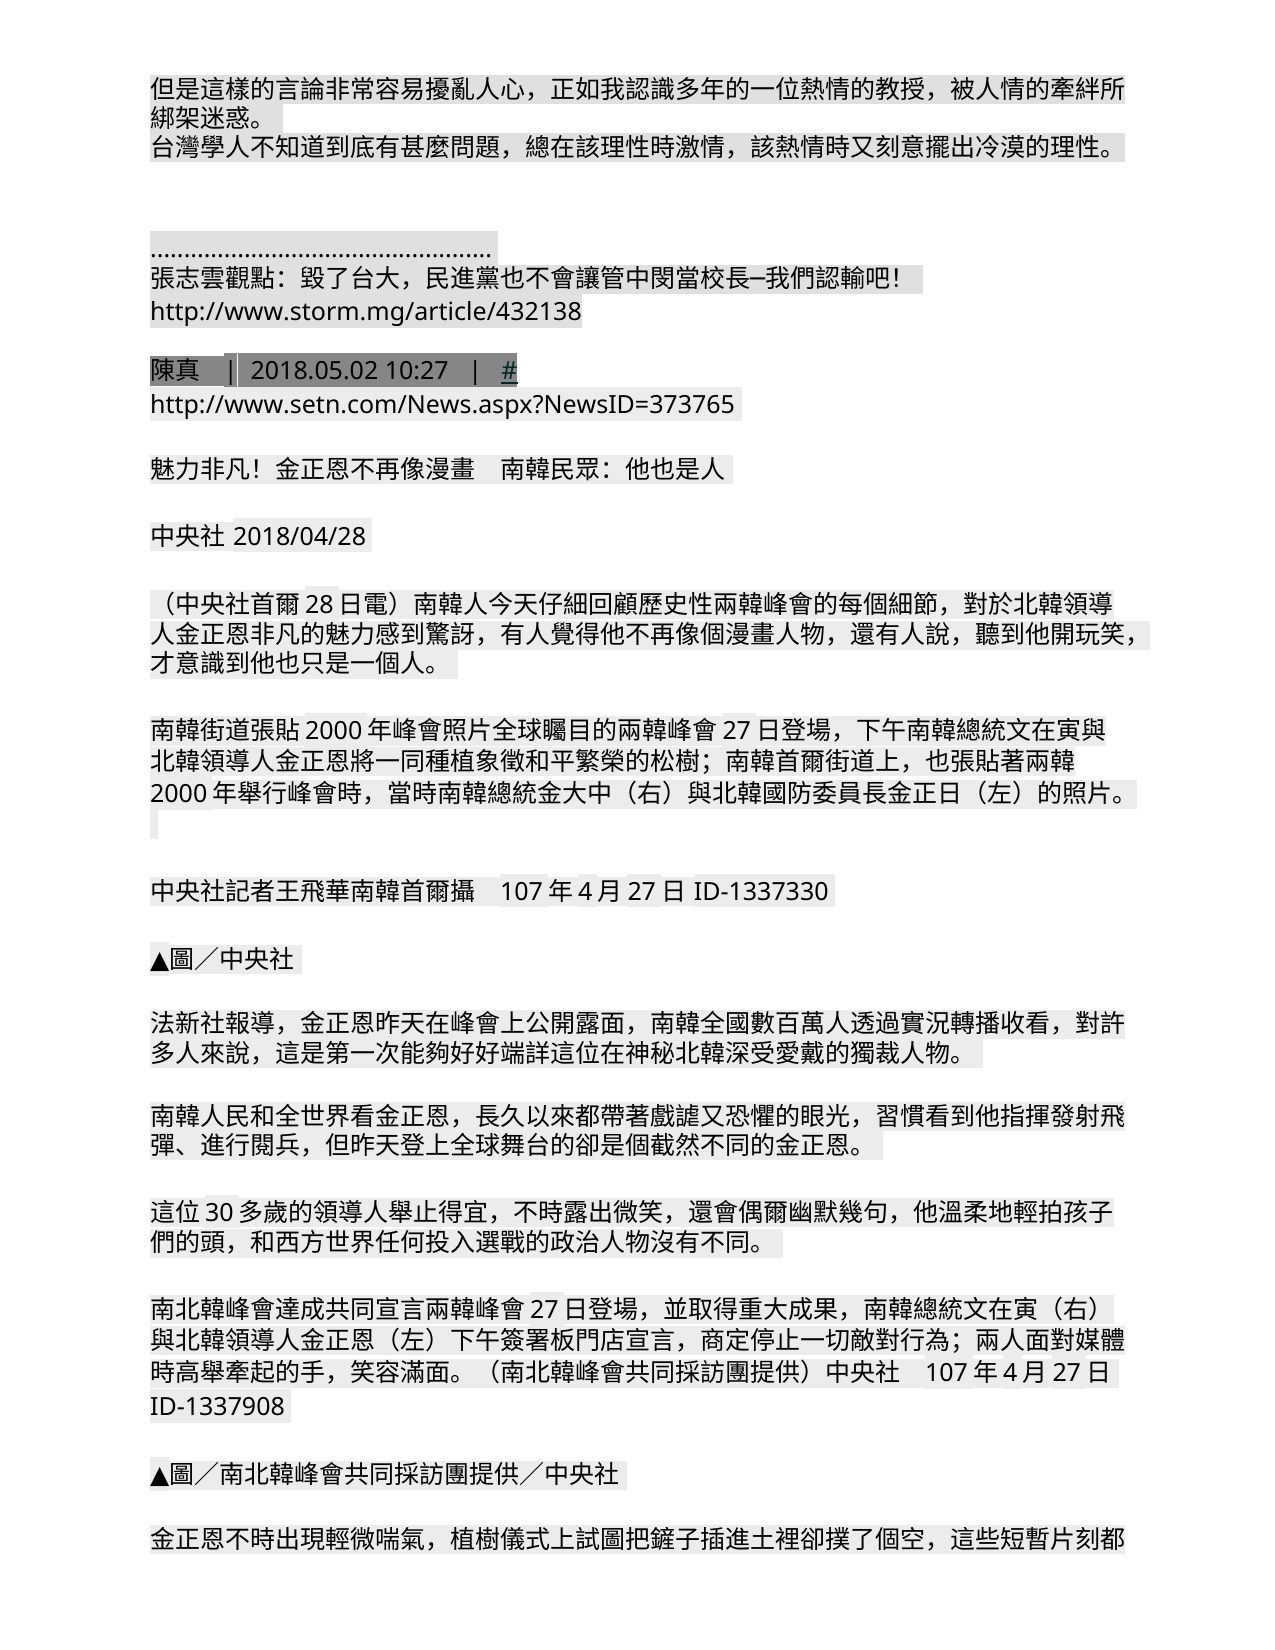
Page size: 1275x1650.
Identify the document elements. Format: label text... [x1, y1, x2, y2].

text 陳真 | 2018.05.02 10:27 | # [150, 353, 1125, 387]
text 我孤陋寡聞，甚少接觸外界，不知道這位張志雲先生是誰，他寫的文似乎是很真誠的，但也似乎為了自己想像的目的，把許多事情都弄歪了。 民進黨即使挑一個再專業的校長，給台大再多的經費，但是這個校長是去貫徹黨意的，經費是去分贓的，好校長一樣聽民進黨指揮行事，無從發揮專業能力，台大一樣垮，管中閔反而還有可能撐起一點邊邊角角，讓台大有喘息恢復的空間。 而所謂的貫徹黨意，就是讓台大教育政治化，天然獨化，反中化，充當經費分贓的白手套，這手法以前國民黨時代也暗中做過，只是民進黨會做得會更公開更惡霸更粗糙。 至於管中閔願不願意撐，撐不撐得起，是由管中閔自己選擇決定的，旁人支持或不支持隨意，不必以疼惜管的辛苦為藉口。 其實，不論台大是不是管中閔當校長，台灣能走的學生都會走，大陸即使沒有更多善意，聰明的學生們仍然會想辦法擠進去，這是台灣環境20幾年來累積成的趨勢，任怎也檔不住，責任和義務都不在台大，台大無需承擔也承擔不起。 但是這樣的言論非常容易擾亂人心，正如我認識多年的一位熱情的教授，被人情的牽絆所綁架迷惑。 台灣學人不知道到底有甚麼問題，總在該理性時激情，該熱情時又刻意擺出冷漠的理性。 ................................................... 張志雲觀點：毀了台大，民進黨也不會讓管中閔當校長─我們認輸吧！ http://www.storm.mg/article/432138 [150, 75, 1125, 328]
text http://www.setn.com/News.aspx?NewsID=373765 魅力非凡！金正恩不再像漫畫 南韓民眾：他也是人 中央社 2018/04/28 （中央社首爾28日電）南韓人今天仔細回顧歷史性兩韓峰會的每個細節，對於北韓領導人金正恩非凡的魅力感到驚訝，有人覺得他不再像個漫畫人物，還有人說，聽到他開玩笑，才意識到他也只是一個人。 南韓街道張貼2000年峰會照片全球矚目的兩韓峰會27日登場，下午南韓總統文在寅與北韓領導人金正恩將一同種植象徵和平繁榮的松樹；南韓首爾街道上，也張貼著兩韓2000年舉行峰會時，當時南韓總統金大中（右）與北韓國防委員長金正日（左）的照片。 中央社記者王飛華南韓首爾攝 107年4月27日 ID-1337330 ▲圖／中央社 法新社報導，金正恩昨天在峰會上公開露面，南韓全國數百萬人透過實況轉播收看，對許多人來說，這是第一次能夠好好端詳這位在神秘北韓深受愛戴的獨裁人物。 南韓人民和全世界看金正恩，長久以來都帶著戲謔又恐懼的眼光，習慣看到他指揮發射飛彈、進行閱兵，但昨天登上全球舞台的卻是個截然不同的金正恩。 這位30多歲的領導人舉止得宜，不時露出微笑，還會偶爾幽默幾句，他溫柔地輕拍孩子們的頭，和西方世界任何投入選戰的政治人物沒有不同。 南北韓峰會達成共同宣言兩韓峰會27日登場，並取得重大成果，南韓總統文在寅（右）與北韓領導人金正恩（左）下午簽署板門店宣言，商定停止一切敵對行為；兩人面對媒體時高舉牽起的手，笑容滿面。（南北韓峰會共同採訪團提供）中央社 107年4月27日 ID-1337908 ▲圖／南北韓峰會共同採訪團提供／中央社 金正恩不時出現輕微喘氣，植樹儀式上試圖把鏟子插進土裡卻撲了個空，這些短暫片刻都顯現出他也會犯錯的人性面。 24歲的南韓民眾崔賢娥（Choi Hyun-ah，音譯）告訴法新社：「我聽到金正恩開玩笑，讓我意識到他也只是一個人。」 居住首爾的人母金京兒（Kim Kyung-ah，音譯）告訴「韓國前鋒日報」（Korea Herald）：「在電視上聽到金正恩的聲音感覺非常、非常怪，我的意思是，我一直知道他的存在，但今天是第一次我感到『喔，天哪，金正恩是一個真的人』。」 她說：「直到今天以前，金正恩感覺都像是個漫畫人物。看見他談論冷麵這類平凡事，而不是核武或核戰，實在是耳目一新。」 「韓國時報」（Korea Times）寫道，孤立的北韓「以嚴格、照本宣科又克制的作風神化了金正恩」，但「所有關於他的一切，包括他的表情、走路姿態、手勢、聲音、黑色中山裝和招牌髮型，都經全球媒體轉播呈現」。 韓國時報社論頭條寫道，金正恩「不再是個隱士」，還說他臨時加碼，邀請南韓總統文在寅短暫跨入板門店北韓轄區，展現了他的「舞台魅力」。 [150, 387, 1125, 1554]
